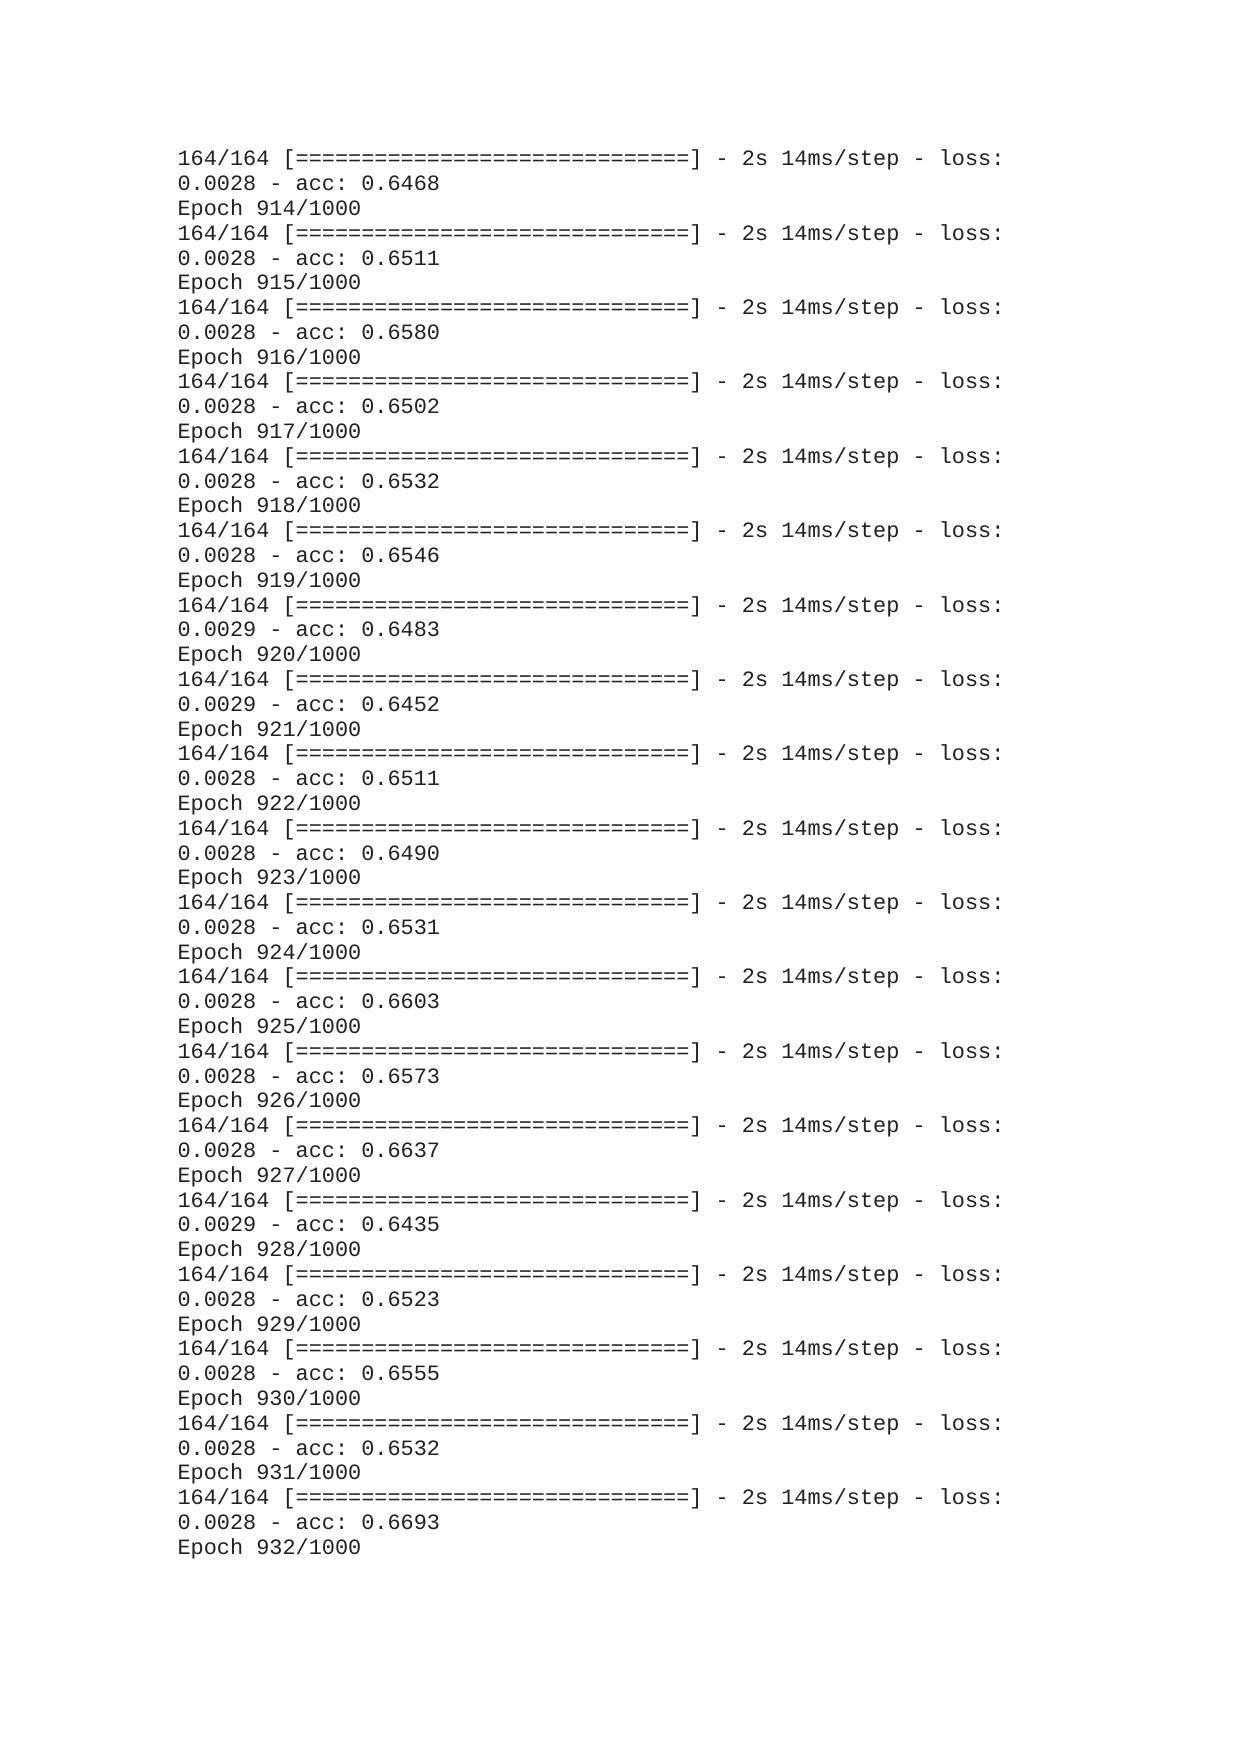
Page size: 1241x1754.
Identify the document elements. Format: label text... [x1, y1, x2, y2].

text Epoch 923/1000 [177, 867, 1063, 891]
text 164/164 [==============================] - 2s 14ms/step - loss: 0.0028 - acc: 0.6532 [177, 1412, 1063, 1462]
text 164/164 [==============================] - 2s 14ms/step - loss: 0.0029 - acc: 0.6452 [177, 668, 1063, 718]
text Epoch 929/1000 [177, 1313, 1063, 1338]
text 164/164 [==============================] - 2s 14ms/step - loss: 0.0028 - acc: 0.6532 [177, 445, 1063, 495]
text 164/164 [==============================] - 2s 14ms/step - loss: 0.0028 - acc: 0.6511 [177, 222, 1063, 272]
text 164/164 [==============================] - 2s 14ms/step - loss: 0.0028 - acc: 0.6603 [177, 966, 1063, 1015]
text Epoch 920/1000 [177, 643, 1063, 668]
text 164/164 [==============================] - 2s 14ms/step - loss: 0.0029 - acc: 0.6435 [177, 1189, 1063, 1238]
text 164/164 [==============================] - 2s 14ms/step - loss: 0.0028 - acc: 0.6531 [177, 891, 1063, 941]
text Epoch 914/1000 [177, 197, 1063, 222]
text 164/164 [==============================] - 2s 14ms/step - loss: 0.0029 - acc: 0.6483 [177, 594, 1063, 643]
text Epoch 915/1000 [177, 272, 1063, 296]
text Epoch 917/1000 [177, 420, 1063, 445]
text Epoch 928/1000 [177, 1238, 1063, 1263]
text Epoch 921/1000 [177, 718, 1063, 743]
text 164/164 [==============================] - 2s 14ms/step - loss: 0.0028 - acc: 0.6573 [177, 1040, 1063, 1090]
text 164/164 [==============================] - 2s 14ms/step - loss: 0.0028 - acc: 0.6468 [177, 148, 1063, 197]
text 164/164 [==============================] - 2s 14ms/step - loss: 0.0028 - acc: 0.6546 [177, 519, 1063, 569]
text Epoch 927/1000 [177, 1164, 1063, 1189]
text Epoch 931/1000 [177, 1462, 1063, 1486]
text Epoch 932/1000 [177, 1536, 1063, 1561]
text 164/164 [==============================] - 2s 14ms/step - loss: 0.0028 - acc: 0.6490 [177, 817, 1063, 867]
text 164/164 [==============================] - 2s 14ms/step - loss: 0.0028 - acc: 0.6502 [177, 371, 1063, 420]
text 164/164 [==============================] - 2s 14ms/step - loss: 0.0028 - acc: 0.6580 [177, 296, 1063, 346]
text Epoch 916/1000 [177, 346, 1063, 371]
text Epoch 918/1000 [177, 495, 1063, 519]
text Epoch 924/1000 [177, 941, 1063, 966]
text Epoch 926/1000 [177, 1090, 1063, 1114]
text Epoch 922/1000 [177, 792, 1063, 817]
text 164/164 [==============================] - 2s 14ms/step - loss: 0.0028 - acc: 0.6523 [177, 1263, 1063, 1313]
text Epoch 930/1000 [177, 1387, 1063, 1412]
text 164/164 [==============================] - 2s 14ms/step - loss: 0.0028 - acc: 0.6555 [177, 1338, 1063, 1387]
text 164/164 [==============================] - 2s 14ms/step - loss: 0.0028 - acc: 0.6637 [177, 1114, 1063, 1164]
text Epoch 925/1000 [177, 1015, 1063, 1040]
text 164/164 [==============================] - 2s 14ms/step - loss: 0.0028 - acc: 0.6511 [177, 743, 1063, 792]
text 164/164 [==============================] - 2s 14ms/step - loss: 0.0028 - acc: 0.6693 [177, 1486, 1063, 1536]
text Epoch 919/1000 [177, 569, 1063, 594]
